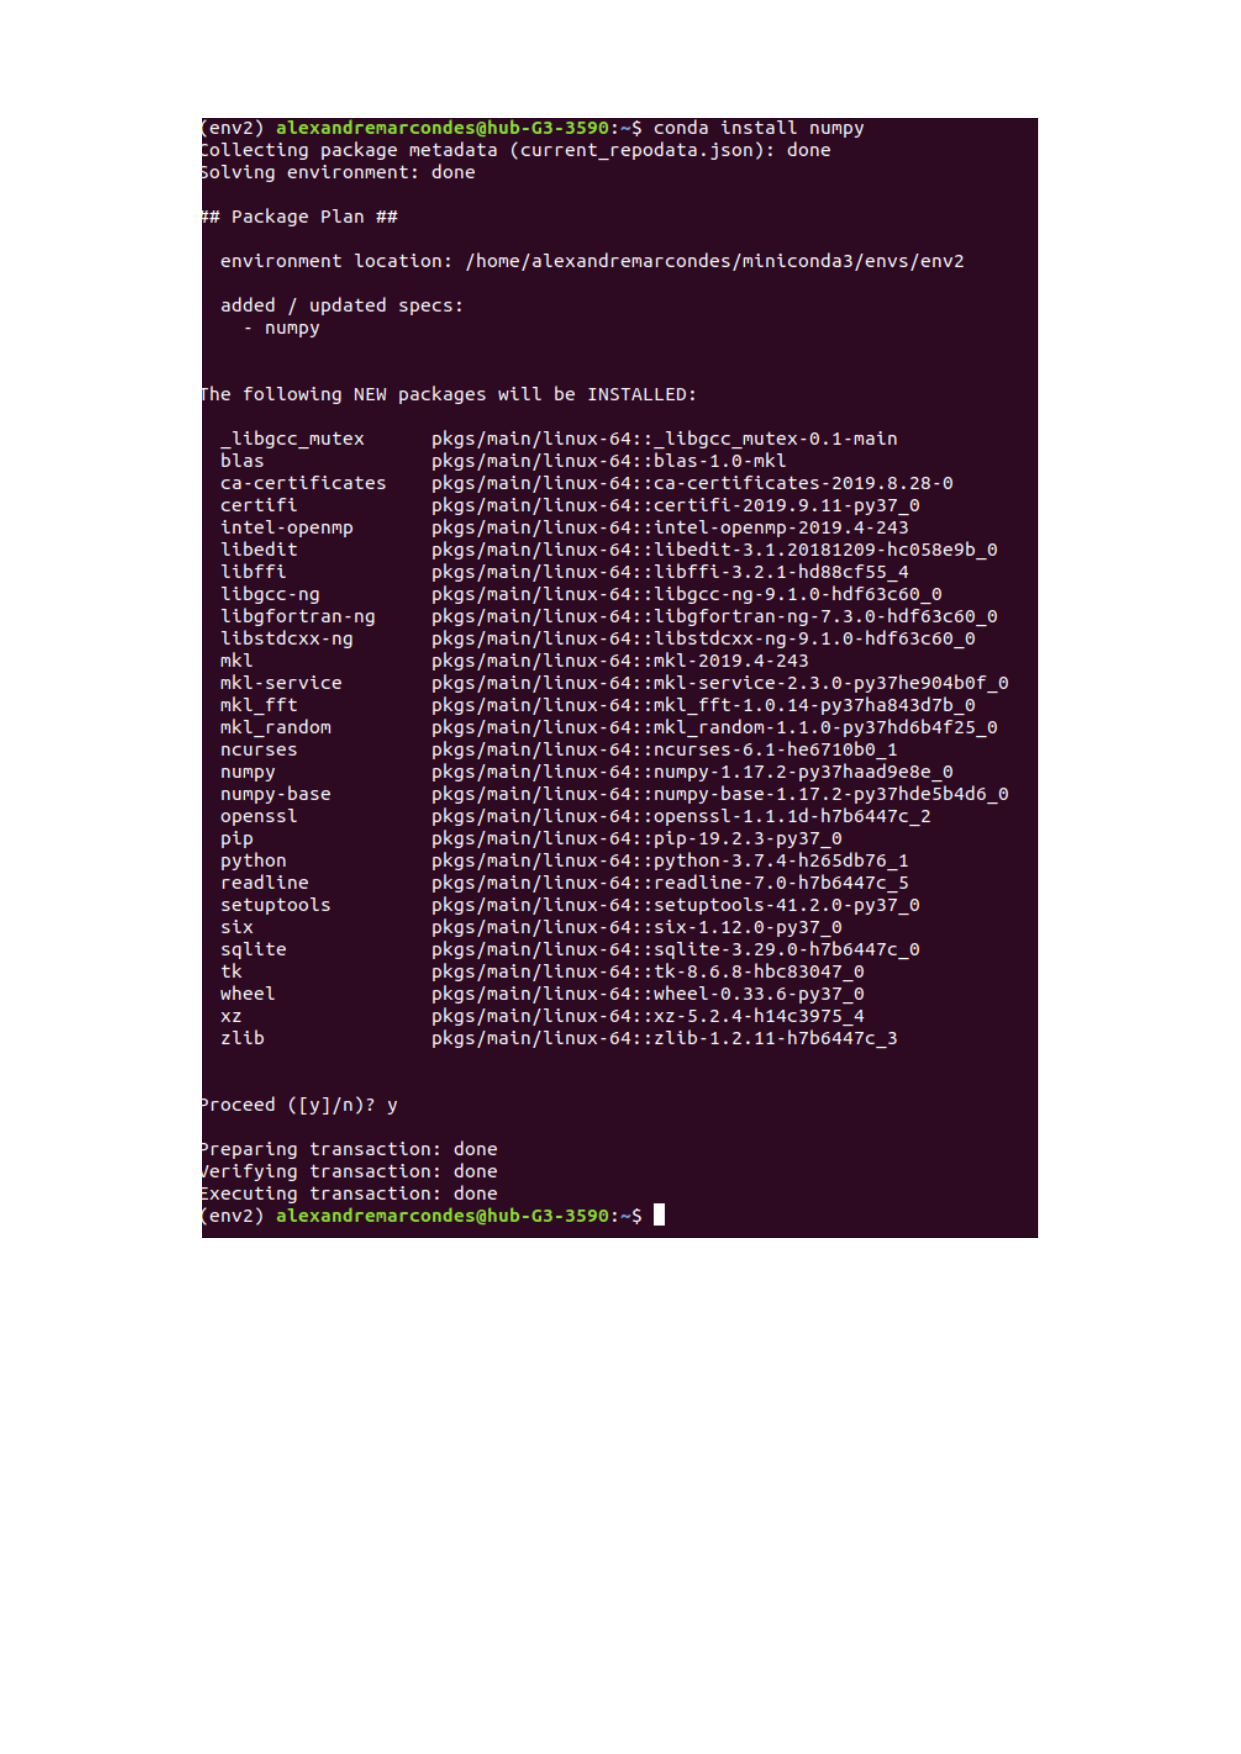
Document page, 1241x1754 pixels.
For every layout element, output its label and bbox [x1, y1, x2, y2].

picture [202, 118, 1039, 1238]
